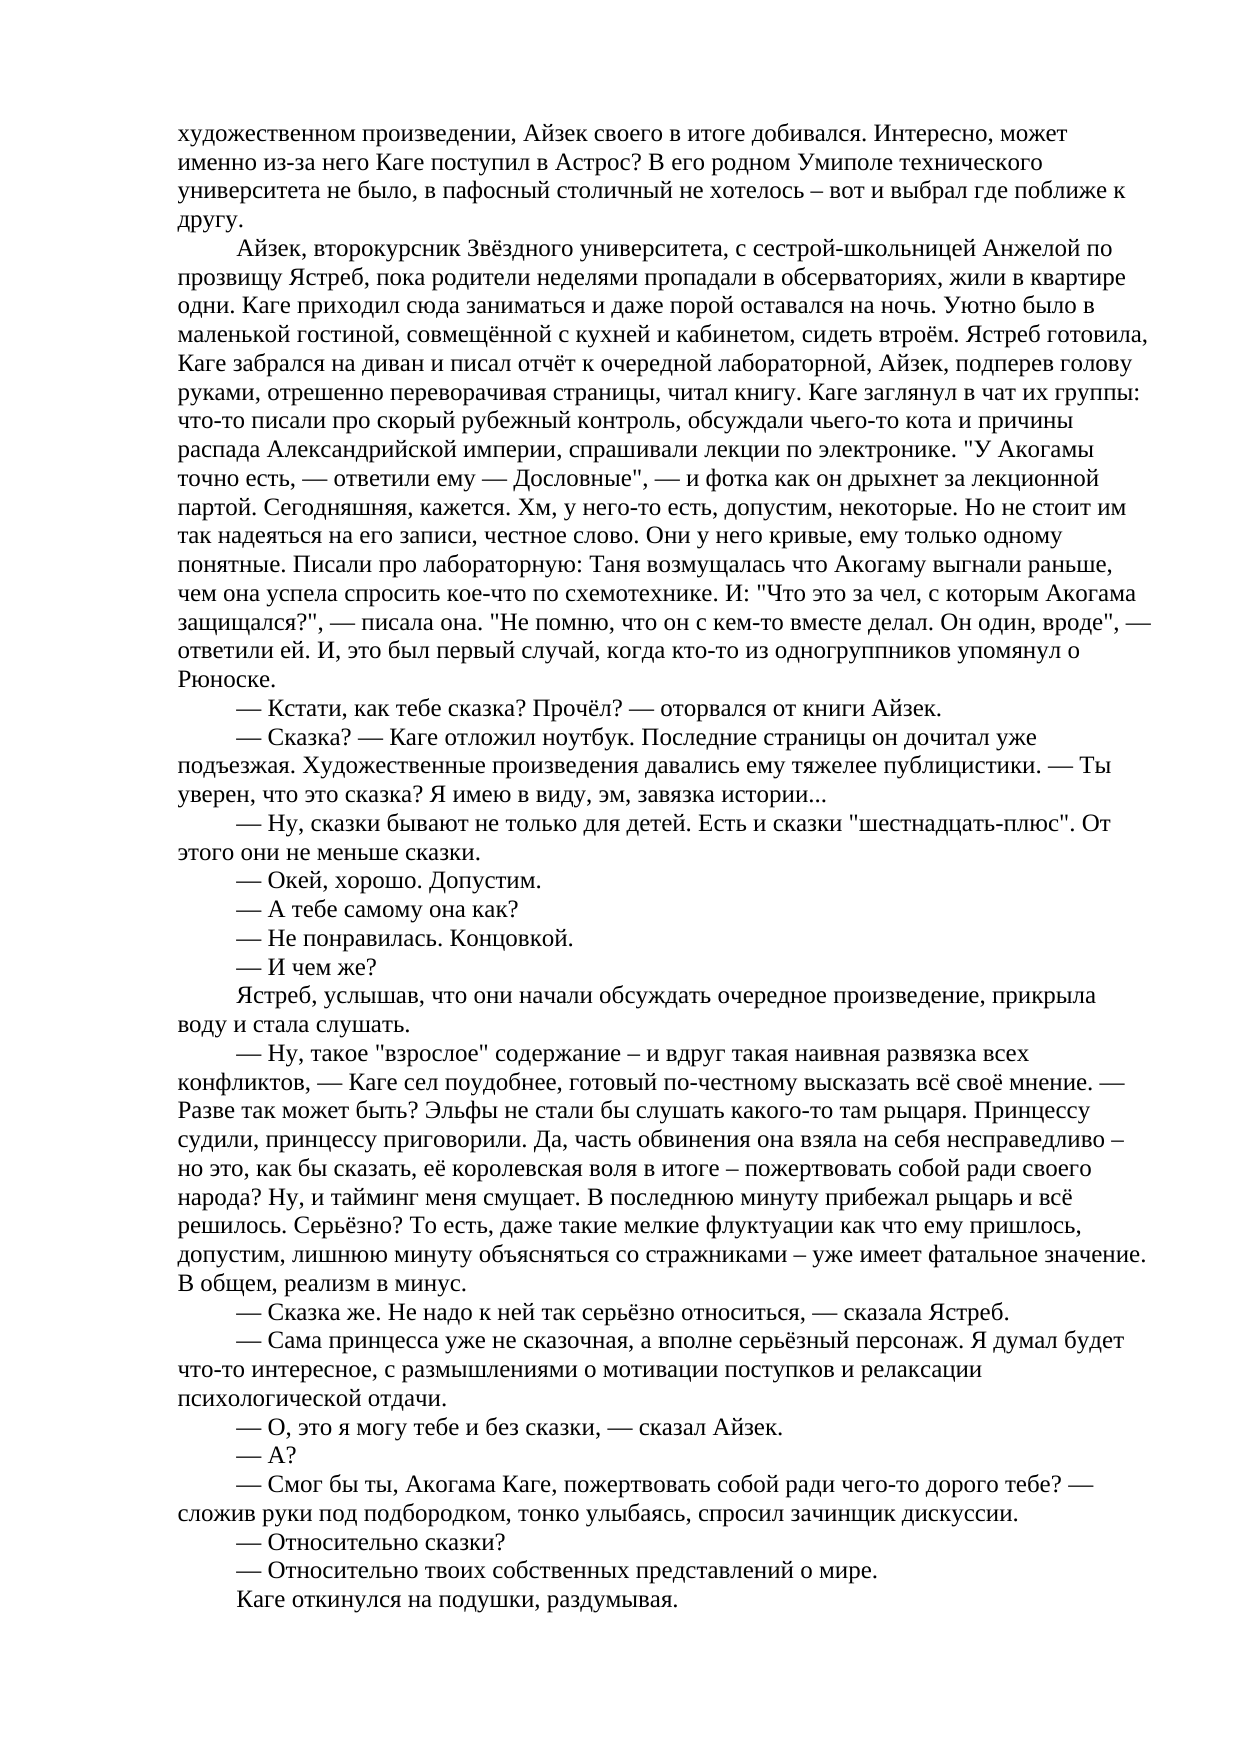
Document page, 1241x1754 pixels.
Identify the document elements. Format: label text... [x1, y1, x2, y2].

text — Сама принцесса уже не сказочная, а вполне серьёзный персонаж. Я думал будет что-то интересное, с размышлениями о мотивации поступков и релаксации психологической отдачи. [177, 1326, 1152, 1412]
text — Ну, сказки бывают не только для детей. Есть и сказки "шестнадцать-плюс". От этого они не меньше сказки. [177, 808, 1152, 866]
text Каге откинулся на подушки, раздумывая. [177, 1584, 1152, 1613]
text — Кстати, как тебе сказка? Прочёл? — оторвался от книги Айзек. [177, 693, 1152, 722]
text — Не понравилась. Концовкой. [177, 923, 1152, 952]
text художественном произведении, Айзек своего в итоге добивался. Интересно, может именно из-за него Каге поступил в Астрос? В его родном Умиполе технического университета не было, в пафосный столичный не хотелось – вот и выбрал где поближе к другу. [177, 118, 1152, 233]
text — А тебе самому она как? [177, 894, 1152, 923]
text — Смог бы ты, Акогама Каге, пожертвовать собой ради чего-то дорого тебе? — сложив руки под подбородком, тонко улыбаясь, спросил зачинщик дискуссии. [177, 1469, 1152, 1527]
text — Ну, такое "взрослое" содержание – и вдруг такая наивная развязка всех конфликтов, — Каге сел поудобнее, готовый по-честному высказать всё своё мнение. — Разве так может быть? Эльфы не стали бы слушать какого-то там рыцаря. Принцессу судили, принцессу приговорили. Да, часть обвинения она взяла на себя несправедливо – но это, как бы сказать, её королевская воля в итоге – пожертвовать собой ради своего народа? Ну, и тайминг меня смущает. В последнюю минуту прибежал рыцарь и всё решилось. Серьёзно? То есть, даже такие мелкие флуктуации как что ему пришлось, допустим, лишнюю минуту объясняться со стражниками – уже имеет фатальное значение. В общем, реализм в минус. [177, 1038, 1152, 1297]
text — О, это я могу тебе и без сказки, — сказал Айзек. [177, 1412, 1152, 1441]
text — Сказка? — Каге отложил ноутбук. Последние страницы он дочитал уже подъезжая. Художественные произведения давались ему тяжелее публицистики. — Ты уверен, что это сказка? Я имею в виду, эм, завязка истории... [177, 722, 1152, 808]
text — Относительно сказки? [177, 1527, 1152, 1556]
text Айзек, второкурсник Звёздного университета, с сестрой-школьницей Анжелой по прозвищу Ястреб, пока родители неделями пропадали в обсерваториях, жили в квартире одни. Каге приходил сюда заниматься и даже порой оставался на ночь. Уютно было в маленькой гостиной, совмещённой с кухней и кабинетом, сидеть втроём. Ястреб готовила, Каге забрался на диван и писал отчёт к очередной лабораторной, Айзек, подперев голову руками, отрешенно переворачивая страницы, читал книгу. Каге заглянул в чат их группы: что-то писали про скорый рубежный контроль, обсуждали чьего-то кота и причины распада Александрийской империи, спрашивали лекции по электронике. "У Акогамы точно есть, — ответили ему — Дословные", — и фотка как он дрыхнет за лекционной партой. Сегодняшняя, кажется. Хм, у него-то есть, допустим, некоторые. Но не стоит им так надеяться на его записи, честное слово. Они у него кривые, ему только одному понятные. Писали про лабораторную: Таня возмущалась что Акогаму выгнали раньше, чем она успела спросить кое-что по схемотехнике. И: "Что это за чел, с которым Акогама защищался?", — писала она. "Не помню, что он с кем-то вместе делал. Он один, вроде", — ответили ей. И, это был первый случай, когда кто-то из одногруппников упомянул о Рюноске. [177, 233, 1152, 693]
text — И чем же? [177, 952, 1152, 981]
text — А? [177, 1441, 1152, 1469]
text Ястреб, услышав, что они начали обсуждать очередное произведение, прикрыла воду и стала слушать. [177, 981, 1152, 1038]
text — Относительно твоих собственных представлений о мире. [177, 1556, 1152, 1584]
text — Окей, хорошо. Допустим. [177, 866, 1152, 894]
text — Сказка же. Не надо к ней так серьёзно относиться, — сказала Ястреб. [177, 1297, 1152, 1326]
